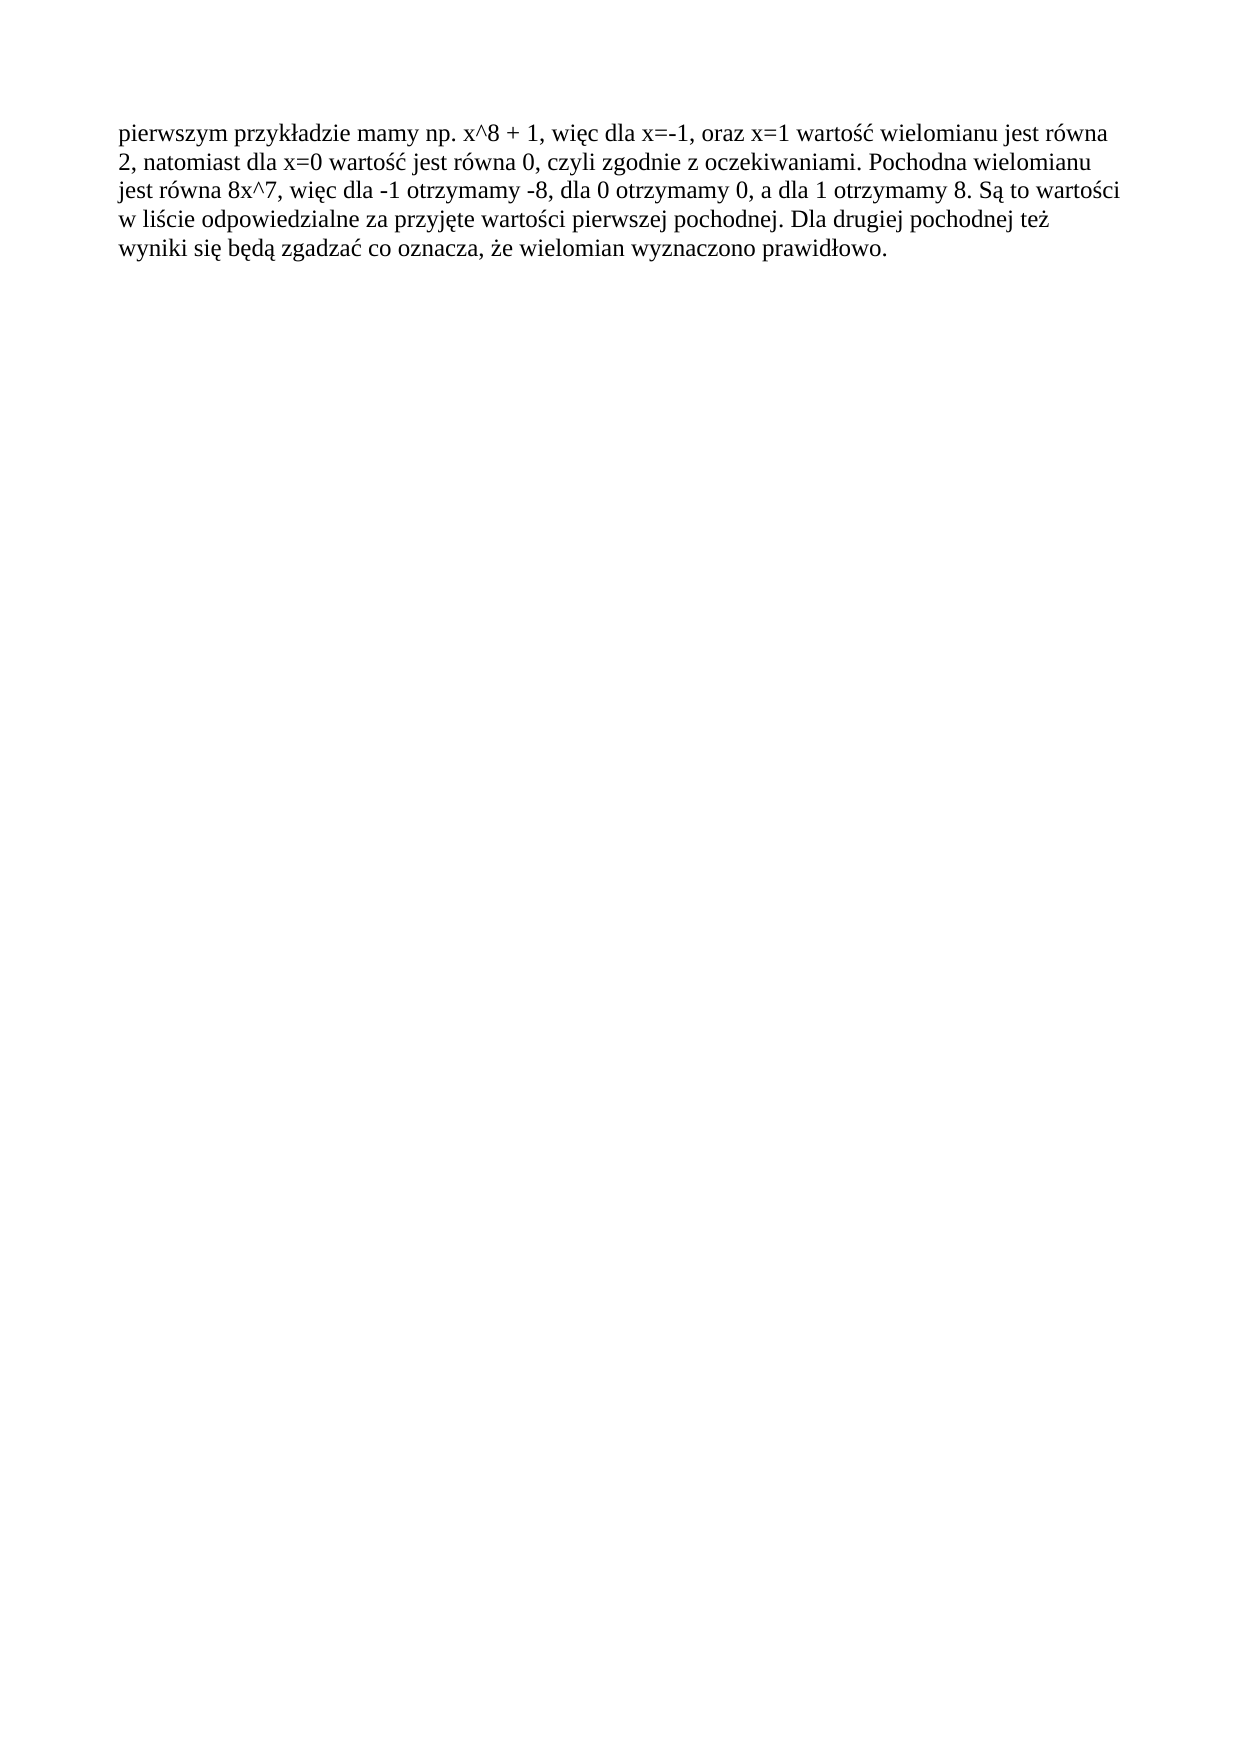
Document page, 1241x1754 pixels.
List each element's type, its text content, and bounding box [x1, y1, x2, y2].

text pierwszym przykładzie mamy np. x^8 + 1, więc dla x=-1, oraz x=1 wartość wielomianu jest równa 2, natomiast dla x=0 wartość jest równa 0, czyli zgodnie z oczekiwaniami. Pochodna wielomianu jest równa 8x^7, więc dla -1 otrzymamy -8, dla 0 otrzymamy 0, a dla 1 otrzymamy 8. Są to wartości w liście odpowiedzialne za przyjęte wartości pierwszej pochodnej. Dla drugiej pochodnej też wyniki się będą zgadzać co oznacza, że wielomian wyznaczono prawidłowo. [118, 118, 1122, 262]
